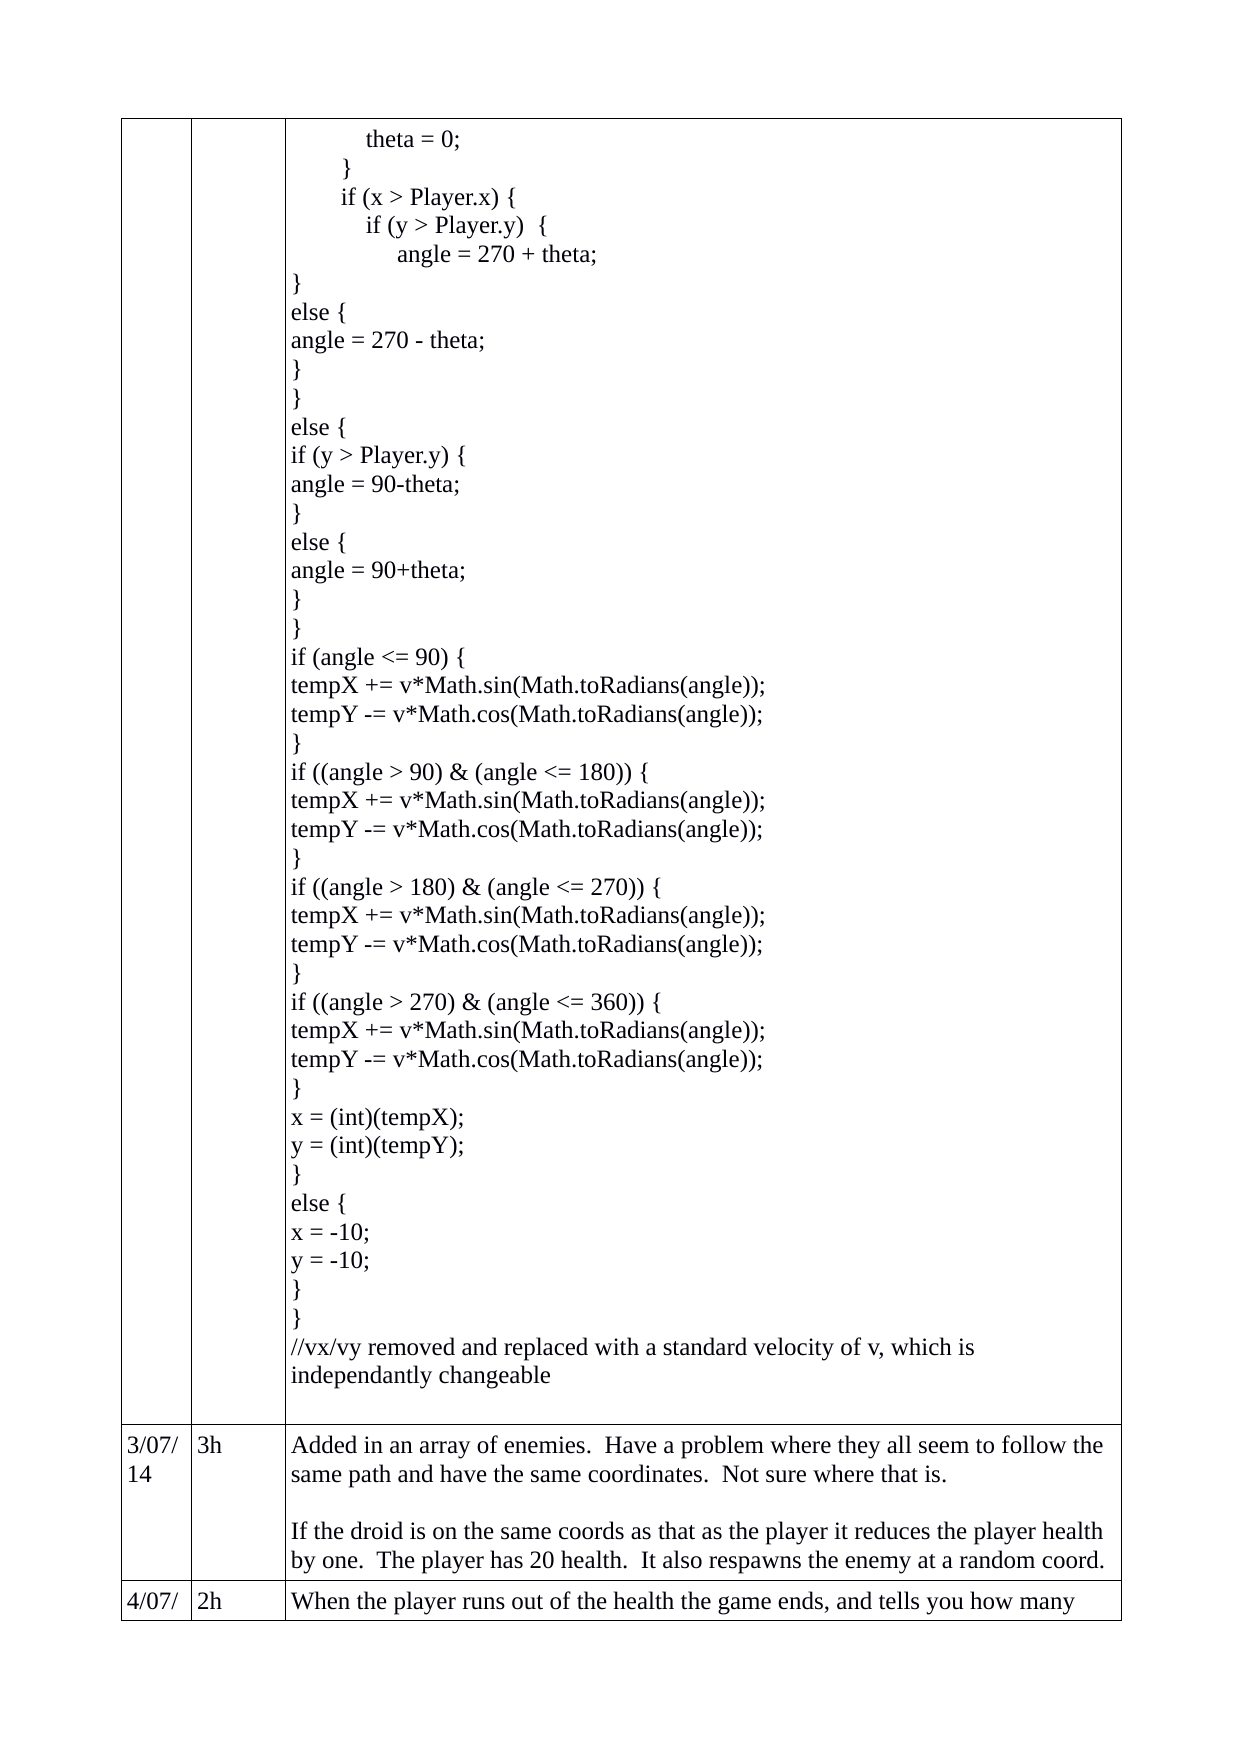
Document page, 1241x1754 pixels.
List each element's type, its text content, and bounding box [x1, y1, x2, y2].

table_cell 2h [192, 1581, 285, 1620]
table_cell 4/07/ [122, 1581, 191, 1620]
table_cell 3/07/14 [122, 1425, 191, 1579]
table_cell [122, 119, 191, 1424]
table_cell theta = 0; } if (x > Player.x) { if (y > Player.y) { angle = 270 + theta; } else { angle = 270 - theta; } } else { if (y > Player.y) { angle = 90-theta; } else { angle = 90+theta; } } if (angle <= 90) { tempX += v*Math.sin(Math.toRadians(angle)); tempY -= v*Math.cos(Math.toRadians(angle)); } if ((angle > 90) & (angle <= 180)) { tempX += v*Math.sin(Math.toRadians(angle)); tempY -= v*Math.cos(Math.toRadians(angle)); } if ((angle > 180) & (angle <= 270)) { tempX += v*Math.sin(Math.toRadians(angle)); tempY -= v*Math.cos(Math.toRadians(angle)); } if ((angle > 270) & (angle <= 360)) { tempX += v*Math.sin(Math.toRadians(angle)); tempY -= v*Math.cos(Math.toRadians(angle)); } x = (int)(tempX); y = (int)(tempY); } else { x = -10; y = -10; } } //vx/vy removed and replaced with a standard velocity of v, which is independantly changeable [286, 119, 1121, 1424]
table_cell [192, 119, 285, 1424]
table_cell 3h [192, 1425, 285, 1579]
table_cell Added in an array of enemies. Have a problem where they all seem to follow the same path and have the same coordinates. Not sure where that is. If the droid is on the same coords as that as the player it reduces the player health by one. The player has 20 health. It also respawns the enemy at a random coord. [286, 1425, 1121, 1579]
table_cell When the player runs out of the health the game ends, and tells you how many [286, 1581, 1121, 1620]
